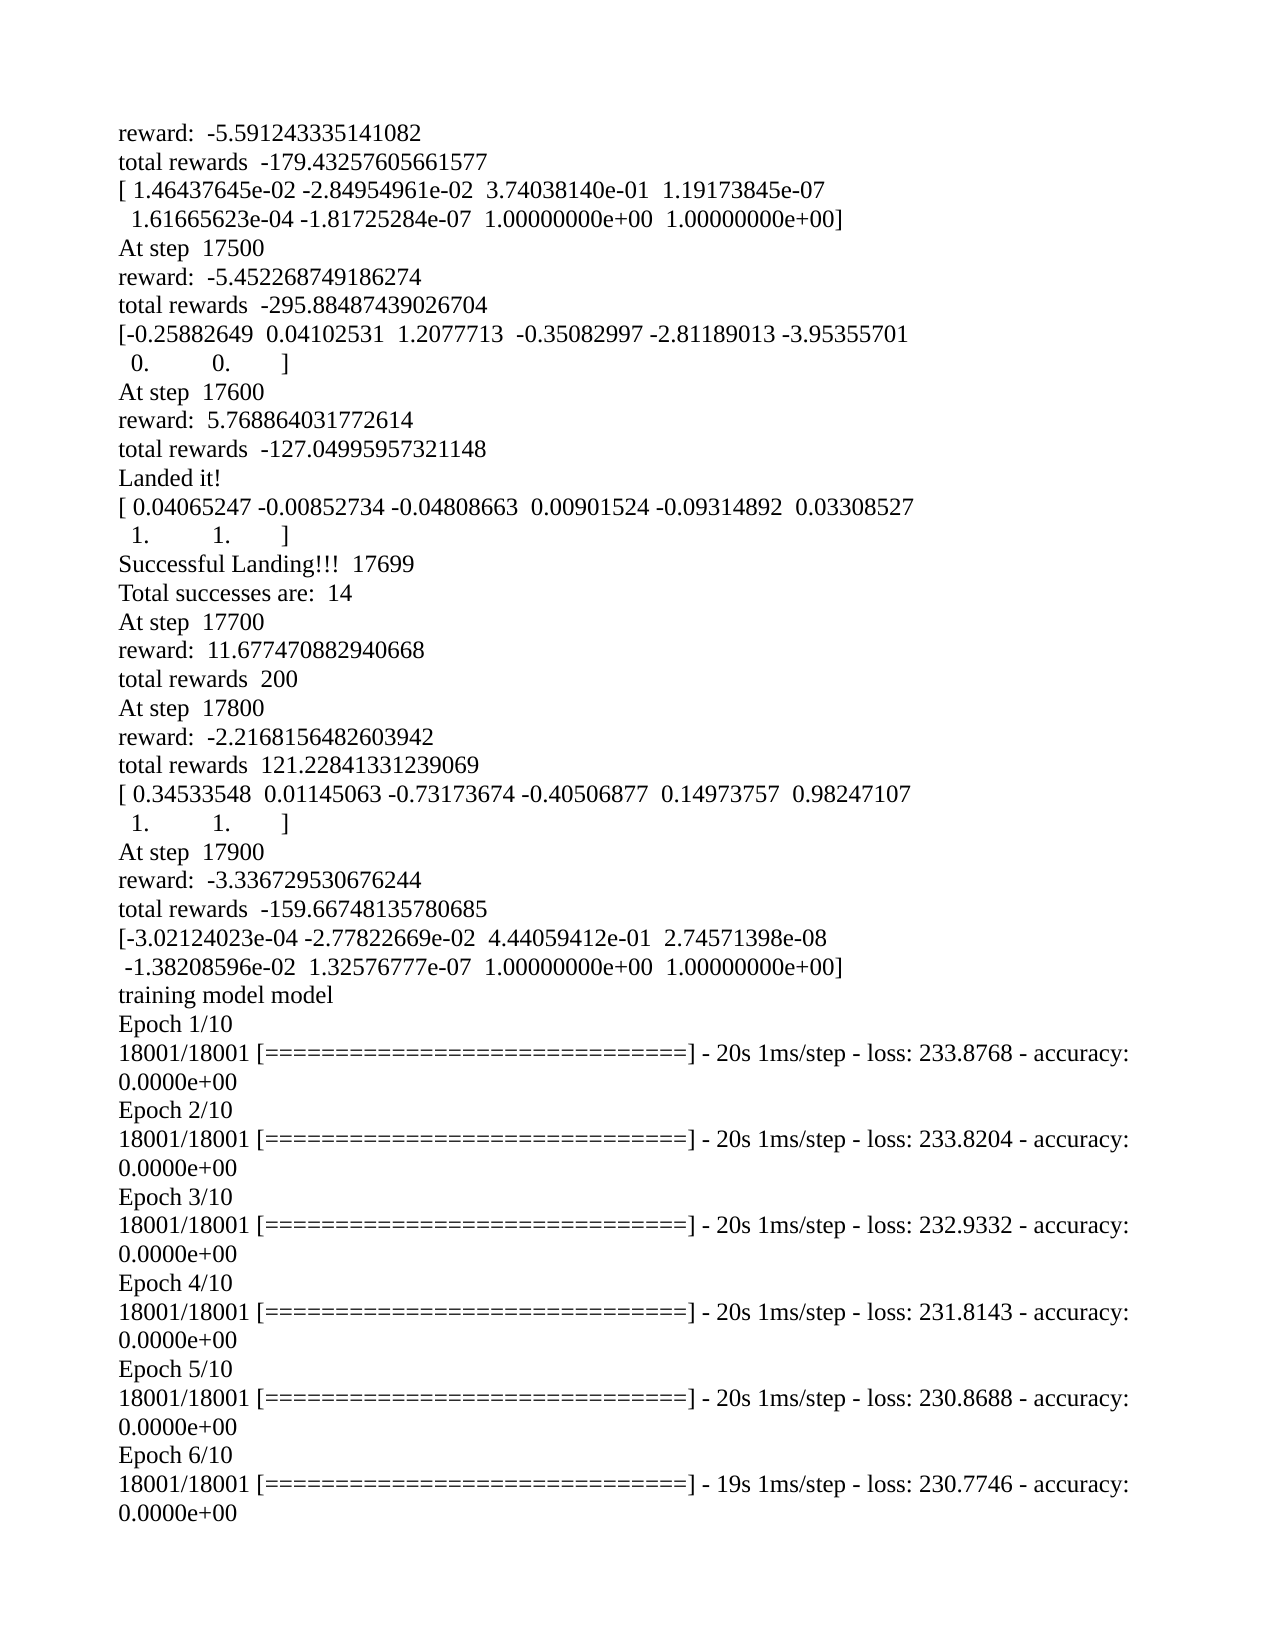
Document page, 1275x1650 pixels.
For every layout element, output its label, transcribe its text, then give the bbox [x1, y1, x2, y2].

text reward: -5.452268749186274 [118, 262, 1157, 291]
text 18001/18001 [==============================] - 20s 1ms/step - loss: 233.8204 - accuracy: 0.0000e+00 [118, 1124, 1157, 1182]
text Epoch 5/10 [118, 1354, 1157, 1383]
text Landed it! [118, 463, 1157, 492]
text At step 17500 [118, 233, 1157, 262]
text 18001/18001 [==============================] - 20s 1ms/step - loss: 232.9332 - accuracy: 0.0000e+00 [118, 1211, 1157, 1268]
text Epoch 3/10 [118, 1182, 1157, 1211]
text total rewards -159.66748135780685 [118, 894, 1157, 923]
text Epoch 6/10 [118, 1441, 1157, 1469]
text Epoch 4/10 [118, 1268, 1157, 1297]
text total rewards -295.88487439026704 [118, 291, 1157, 319]
text total rewards -179.43257605661577 [118, 147, 1157, 176]
text 18001/18001 [==============================] - 20s 1ms/step - loss: 231.8143 - accuracy: 0.0000e+00 [118, 1297, 1157, 1354]
text [-0.25882649 0.04102531 1.2077713 -0.35082997 -2.81189013 -3.95355701 [118, 319, 1157, 348]
text total rewards 200 [118, 664, 1157, 693]
text reward: -5.591243335141082 [118, 118, 1157, 147]
text reward: 5.768864031772614 [118, 406, 1157, 434]
text At step 17600 [118, 377, 1157, 406]
text 1. 1. ] [118, 808, 1157, 837]
text [ 0.34533548 0.01145063 -0.73173674 -0.40506877 0.14973757 0.98247107 [118, 779, 1157, 808]
text Successful Landing!!! 17699 [118, 549, 1157, 578]
text 1.61665623e-04 -1.81725284e-07 1.00000000e+00 1.00000000e+00] [118, 204, 1157, 233]
text -1.38208596e-02 1.32576777e-07 1.00000000e+00 1.00000000e+00] [118, 952, 1157, 981]
text total rewards 121.22841331239069 [118, 751, 1157, 779]
text Total successes are: 14 [118, 578, 1157, 607]
text Epoch 1/10 [118, 1009, 1157, 1038]
text At step 17900 [118, 837, 1157, 866]
text 18001/18001 [==============================] - 20s 1ms/step - loss: 233.8768 - accuracy: 0.0000e+00 [118, 1038, 1157, 1096]
text training model model [118, 981, 1157, 1009]
text total rewards -127.04995957321148 [118, 434, 1157, 463]
text reward: -3.336729530676244 [118, 866, 1157, 894]
text 18001/18001 [==============================] - 19s 1ms/step - loss: 230.7746 - accuracy: 0.0000e+00 [118, 1469, 1157, 1527]
text reward: 11.677470882940668 [118, 636, 1157, 664]
text 0. 0. ] [118, 348, 1157, 377]
text 1. 1. ] [118, 521, 1157, 549]
text [-3.02124023e-04 -2.77822669e-02 4.44059412e-01 2.74571398e-08 [118, 923, 1157, 952]
text [ 1.46437645e-02 -2.84954961e-02 3.74038140e-01 1.19173845e-07 [118, 176, 1157, 204]
text reward: -2.2168156482603942 [118, 722, 1157, 751]
text At step 17800 [118, 693, 1157, 722]
text [ 0.04065247 -0.00852734 -0.04808663 0.00901524 -0.09314892 0.03308527 [118, 492, 1157, 521]
text 18001/18001 [==============================] - 20s 1ms/step - loss: 230.8688 - accuracy: 0.0000e+00 [118, 1383, 1157, 1441]
text Epoch 2/10 [118, 1096, 1157, 1124]
text At step 17700 [118, 607, 1157, 636]
